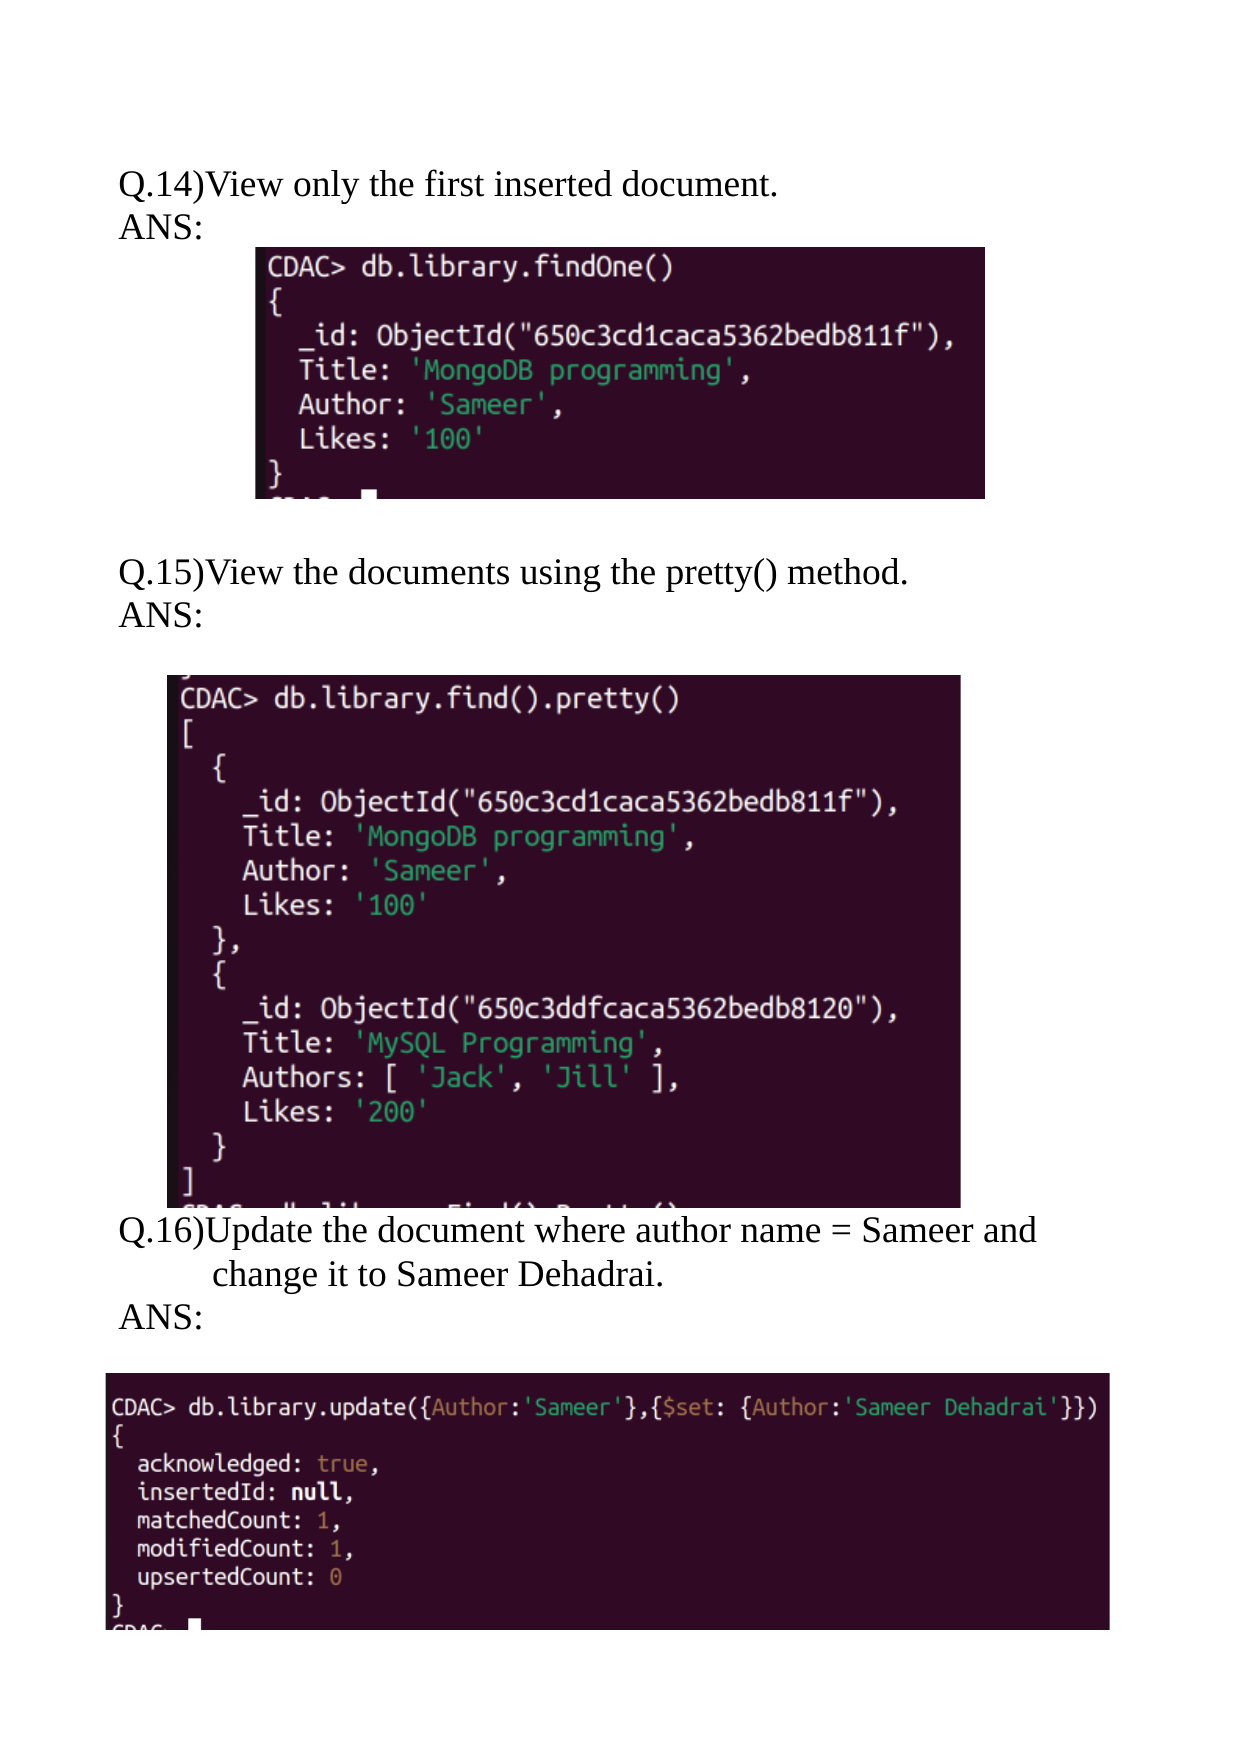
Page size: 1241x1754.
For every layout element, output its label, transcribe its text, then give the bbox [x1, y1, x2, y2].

picture [255, 247, 985, 499]
picture [167, 675, 961, 1208]
text Q.15)View the documents using the pretty() method. [118, 549, 1122, 592]
text Q.14)View only the first inserted document. [118, 161, 1122, 204]
picture [105, 1373, 1110, 1630]
text ANS: [118, 1294, 1122, 1337]
text ANS: [118, 592, 1122, 636]
text change it to Sameer Dehadrai. [118, 1251, 1122, 1294]
text Q.16)Update the document where author name = Sameer and [118, 765, 1122, 1251]
text ANS: [118, 204, 1122, 247]
